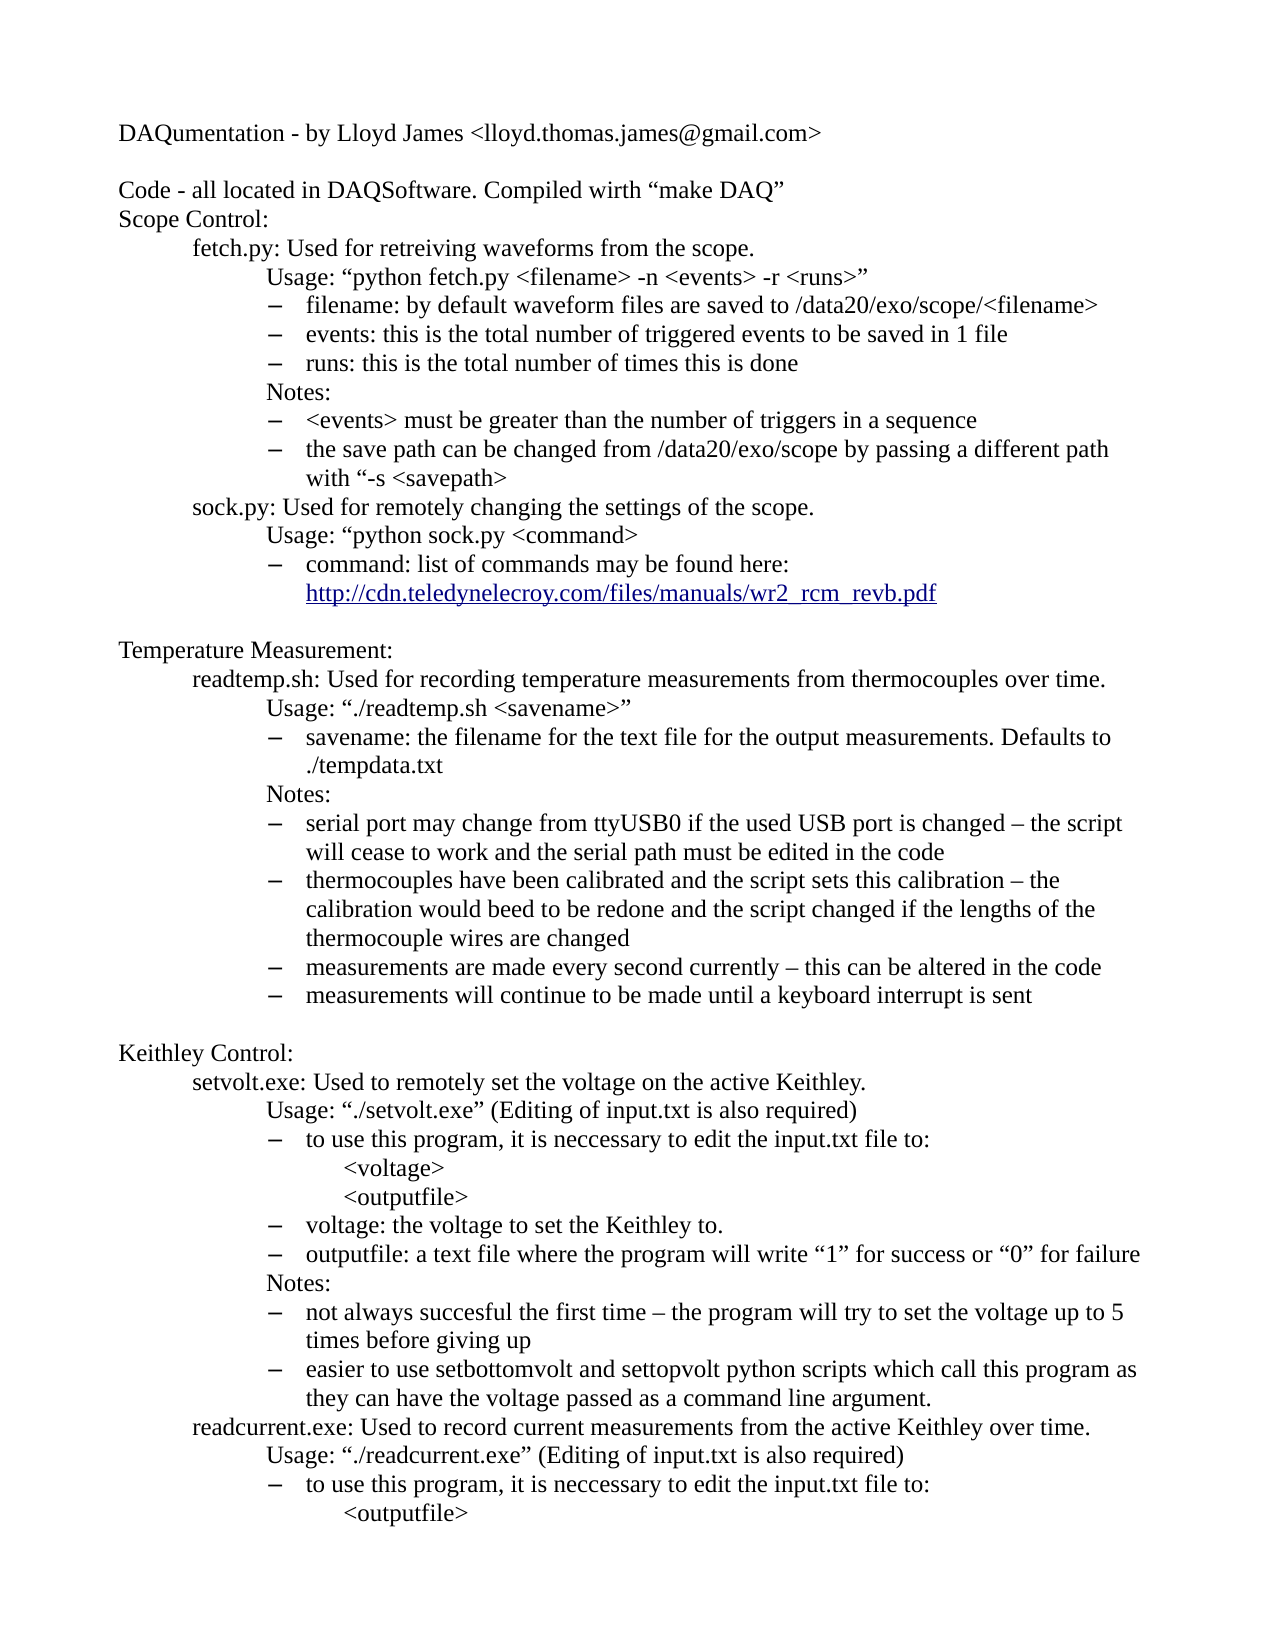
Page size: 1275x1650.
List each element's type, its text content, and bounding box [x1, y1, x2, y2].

text Notes: [118, 779, 1157, 808]
text Usage: “python fetch.py <filename> -n <events> -r <runs>” [118, 262, 1157, 291]
list easier to use setbottomvolt and settopvolt python scripts which call this program as they can have the voltage passed as a command line argument. [268, 1354, 1157, 1412]
list measurements are made every second currently – this can be altered in the code [268, 952, 1157, 981]
list not always succesful the first time – the program will try to set the voltage up to 5 times before giving up [268, 1297, 1157, 1354]
list runs: this is the total number of times this is done [268, 348, 1157, 377]
list <outputfile> [306, 1498, 1157, 1527]
text Usage: “python sock.py <command> [118, 521, 1157, 549]
list events: this is the total number of triggered events to be saved in 1 file [268, 319, 1157, 348]
list outputfile: a text file where the program will write “1” for success or “0” for failure [268, 1239, 1157, 1268]
list savename: the filename for the text file for the output measurements. Defaults to ./tempdata.txt [268, 722, 1157, 779]
text setvolt.exe: Used to remotely set the voltage on the active Keithley. [118, 1067, 1157, 1096]
list filename: by default waveform files are saved to /data20/exo/scope/<filename> [268, 291, 1157, 319]
list to use this program, it is neccessary to edit the input.txt file to: [268, 1124, 1157, 1153]
text readcurrent.exe: Used to record current measurements from the active Keithley over time. [118, 1412, 1157, 1441]
text Temperature Measurement: [118, 636, 1157, 664]
text Notes: [118, 1268, 1157, 1297]
list the save path can be changed from /data20/exo/scope by passing a different path with “-s <savepath> [268, 434, 1157, 492]
list <events> must be greater than the number of triggers in a sequence [268, 406, 1157, 434]
text Usage: “./readtemp.sh <savename>” [118, 693, 1157, 722]
list command: list of commands may be found here: http://cdn.teledynelecroy.com/files/manuals/wr2_rcm_revb.pdf [268, 549, 1157, 607]
list to use this program, it is neccessary to edit the input.txt file to: [268, 1469, 1157, 1498]
text DAQumentation - by Lloyd James <lloyd.thomas.james@gmail.com> [118, 118, 1157, 147]
list serial port may change from ttyUSB0 if the used USB port is changed – the script will cease to work and the serial path must be edited in the code [268, 808, 1157, 866]
text Scope Control: [118, 204, 1157, 233]
text Usage: “./readcurrent.exe” (Editing of input.txt is also required) [118, 1441, 1157, 1469]
list <voltage> [306, 1153, 1157, 1182]
list measurements will continue to be made until a keyboard interrupt is sent [268, 981, 1157, 1009]
text Code - all located in DAQSoftware. Compiled wirth “make DAQ” [118, 176, 1157, 204]
text fetch.py: Used for retreiving waveforms from the scope. [118, 233, 1157, 262]
list voltage: the voltage to set the Keithley to. [268, 1211, 1157, 1239]
text readtemp.sh: Used for recording temperature measurements from thermocouples over time. [118, 664, 1157, 693]
list <outputfile> [306, 1182, 1157, 1211]
text sock.py: Used for remotely changing the settings of the scope. [118, 492, 1157, 521]
text Keithley Control: [118, 1038, 1157, 1067]
text Notes: [118, 377, 1157, 406]
text Usage: “./setvolt.exe” (Editing of input.txt is also required) [118, 1096, 1157, 1124]
list thermocouples have been calibrated and the script sets this calibration – the calibration would beed to be redone and the script changed if the lengths of the thermocouple wires are changed [268, 866, 1157, 952]
